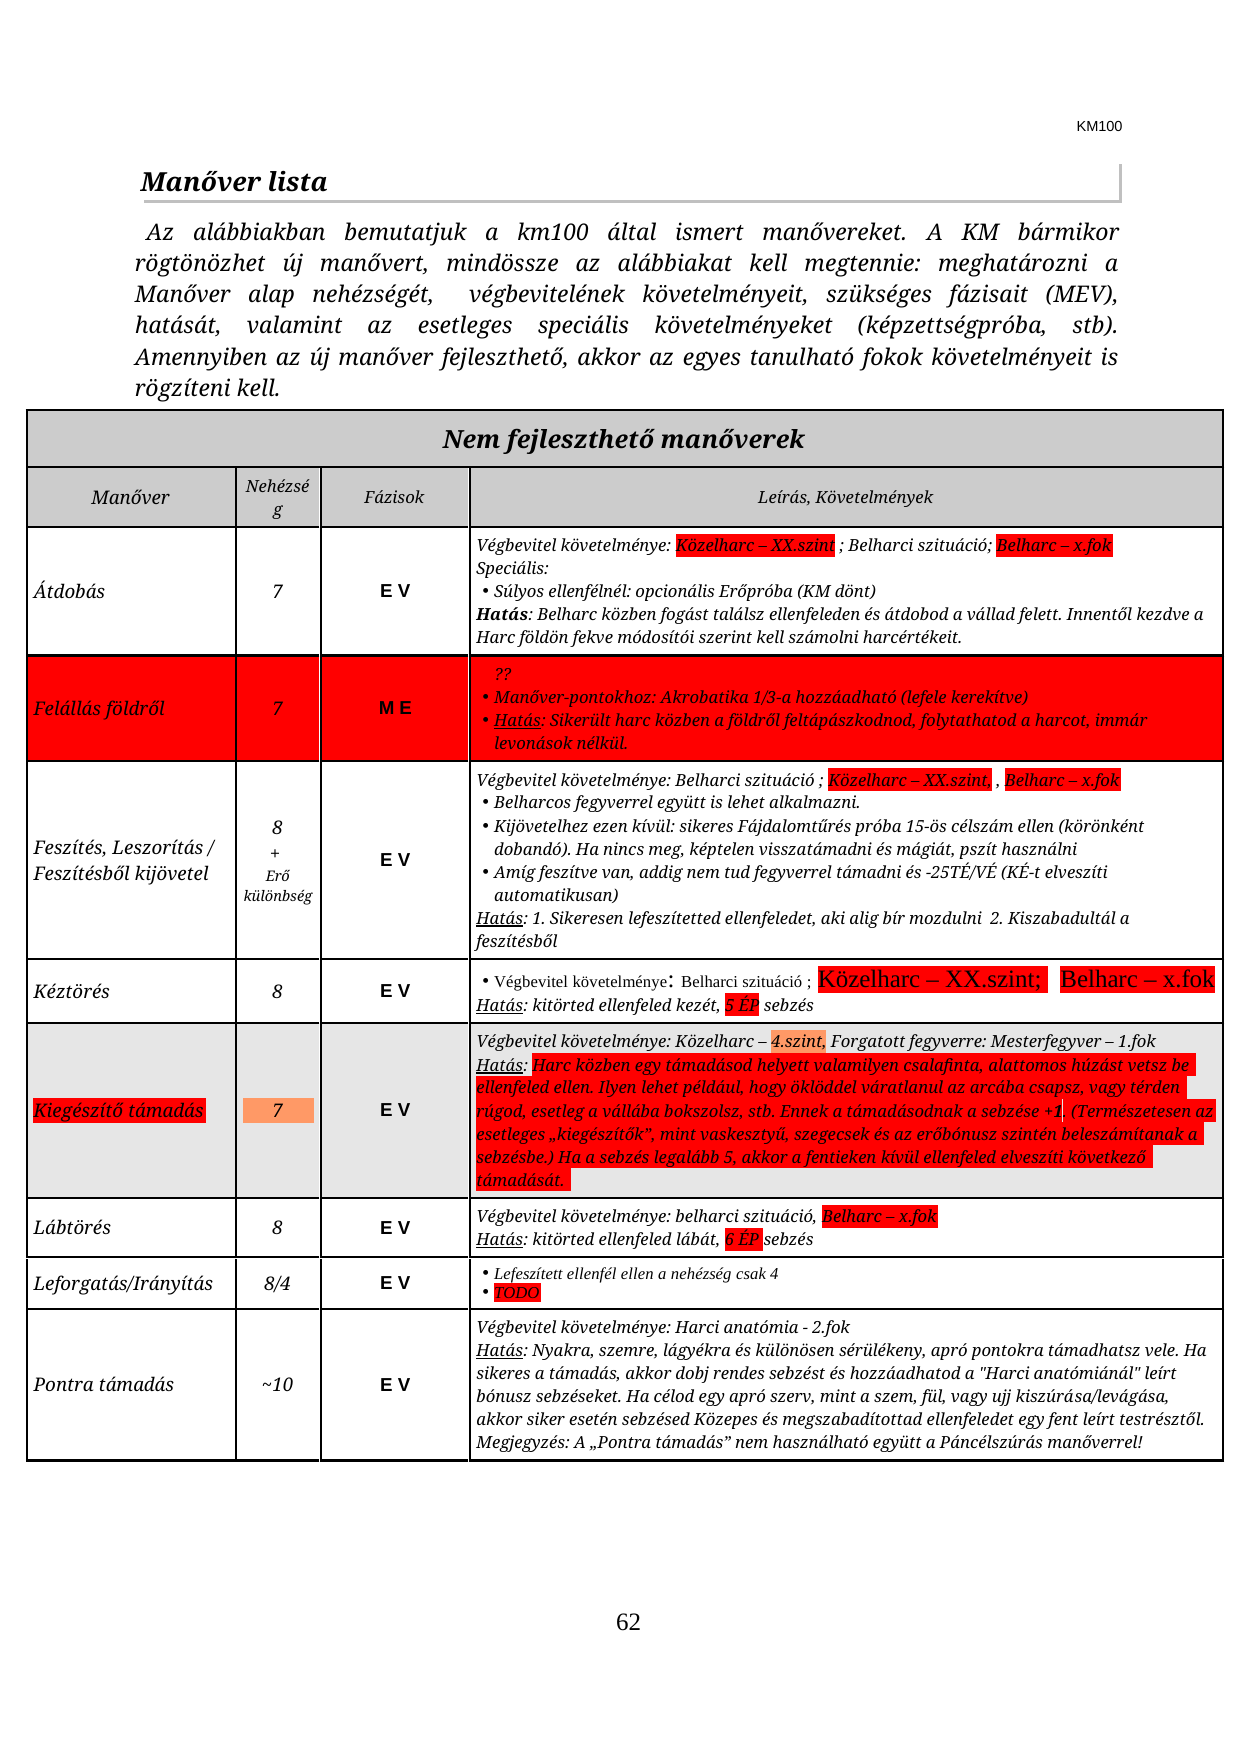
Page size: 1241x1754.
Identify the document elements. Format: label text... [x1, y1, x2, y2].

table_cell Átdobás [28, 528, 235, 654]
table_cell 8 + Erő különbség [237, 762, 319, 958]
table_cell E V [322, 762, 468, 958]
table_cell E V [322, 1024, 468, 1197]
table_cell E V [322, 1310, 468, 1459]
table_cell Nehézség [237, 468, 319, 526]
table_cell Fázisok [322, 468, 468, 526]
table_cell 7 [237, 528, 319, 654]
table_cell Leforgatás/Irányítás [28, 1259, 235, 1308]
table_cell Leírás, Követelmények [471, 468, 1222, 526]
table_cell Végbevitel követelménye: Közelharc – XX.szint ; Belharci szituáció; Belharc – x.fok Speciális: Súlyos ellenfélnél: opcionális Erőpróba (KM dönt) Hatás: Belharc közben fogást találsz ellenfeleden és átdobod a vállad felett. Innentől kezdve a Harc földön fekve módosítói szerint kell számolni harcértékeit. [471, 528, 1222, 654]
table_cell E V [322, 1259, 468, 1308]
table_cell Végbevitel követelménye: belharci szituáció, Belharc – x.fok Hatás: kitörted ellenfeled lábát, 6 ÉP sebzés [471, 1199, 1222, 1256]
table_cell E V [322, 1199, 468, 1256]
table_cell E V [322, 960, 468, 1022]
table_cell Lefeszített ellenfél ellen a nehézség csak 4 TODO [471, 1259, 1222, 1308]
table_cell 8 [237, 1199, 319, 1256]
table_cell Végbevitel követelménye: Belharci szituáció ; Közelharc – XX.szint; Belharc – x.fok Hatás: kitörted ellenfeled kezét, 5 ÉP sebzés [471, 960, 1222, 1022]
table_header Nem fejleszthető manőverek [28, 411, 1222, 466]
table_cell E V [322, 528, 468, 654]
table_cell Feszítés, Leszorítás / Feszítésből kijövetel [28, 762, 235, 958]
table_cell M E [322, 657, 468, 760]
table_cell Kiegészítő támadás [28, 1024, 235, 1197]
table_cell Végbevitel követelménye: Harci anatómia - 2.fok Hatás: Nyakra, szemre, lágyékra és különösen sérülékeny, apró pontokra támadhatsz vele. Ha sikeres a támadás, akkor dobj rendes sebzést és hozzáadhatod a "Harci anatómiánál" leírt bónusz sebzéseket. Ha célod egy apró szerv, mint a szem, fül, vagy ujj kiszúrása/levágása, akkor siker esetén sebzésed Közepes és megszabadítottad ellenfeledet egy fent leírt testrésztől. Megjegyzés: A „Pontra támadás” nem használható együtt a Páncélszúrás manőverrel! [471, 1310, 1222, 1459]
table_cell Felállás földről [28, 657, 235, 760]
table_cell 8/4 [237, 1259, 319, 1308]
table_cell 8 [237, 960, 319, 1022]
table_cell Pontra támadás [28, 1310, 235, 1459]
table_cell Végbevitel követelménye: Közelharc – 4.szint, Forgatott fegyverre: Mesterfegyver – 1.fok Hatás: Harc közben egy támadásod helyett valamilyen csalafinta, alattomos húzást vetsz be ellenfeled ellen. Ilyen lehet például, hogy öklöddel váratlanul az arcába csapsz, vagy térden rúgod, esetleg a vállába bokszolsz, stb. Ennek a támadásodnak a sebzése +1. (Természetesen az esetleges „kiegészítők”, mint vaskesztyű, szegecsek és az erőbónusz szintén beleszámítanak a sebzésbe.) Ha a sebzés legalább 5, akkor a fentieken kívül ellenfeled elveszíti következő támadását. [471, 1024, 1222, 1197]
table_cell 7 [237, 1024, 319, 1197]
table_cell 7 [237, 657, 319, 760]
table_cell Végbevitel követelménye: Belharci szituáció ; Közelharc – XX.szint, , Belharc – x.fok Belharcos fegyverrel együtt is lehet alkalmazni. Kijövetelhez ezen kívül: sikeres Fájdalomtűrés próba 15-ös célszám ellen (körönként dobandó). Ha nincs meg, képtelen visszatámadni és mágiát, pszít használni Amíg feszítve van, addig nem tud fegyverrel támadni és -25TÉ/VÉ (KÉ-t elveszíti automatikusan) Hatás: 1. Sikeresen lefeszítetted ellenfeledet, aki alig bír mozdulni 2. Kiszabadultál a feszítésből [471, 762, 1222, 958]
subtitle Manőver lista [140, 164, 1118, 199]
table_cell Lábtörés [28, 1199, 235, 1256]
table_cell Manőver [28, 468, 235, 526]
text Az alábbiakban bemutatjuk a km100 által ismert manővereket. A KM bármikor rögtönözhet új manővert, mindössze az alábbiakat kell megtennie: meghatározni a Manőver alap nehézségét, végbevitelének követelményeit, szükséges fázisait (MEV), hatását, valamint az esetleges speciális követelményeket (képzettségpróba, stb). Amennyiben az új manőver fejleszthető, akkor az egyes tanulható fokok követelményeit is rögzíteni kell. [134, 216, 1122, 403]
table_cell ~10 [237, 1310, 319, 1459]
table_cell Kéztörés [28, 960, 235, 1022]
table_cell ?? Manőver-pontokhoz: Akrobatika 1/3-a hozzáadható (lefele kerekítve) Hatás: Sikerült harc közben a földről feltápászkodnod, folytathatod a harcot, immár levonások nélkül. [471, 657, 1222, 760]
